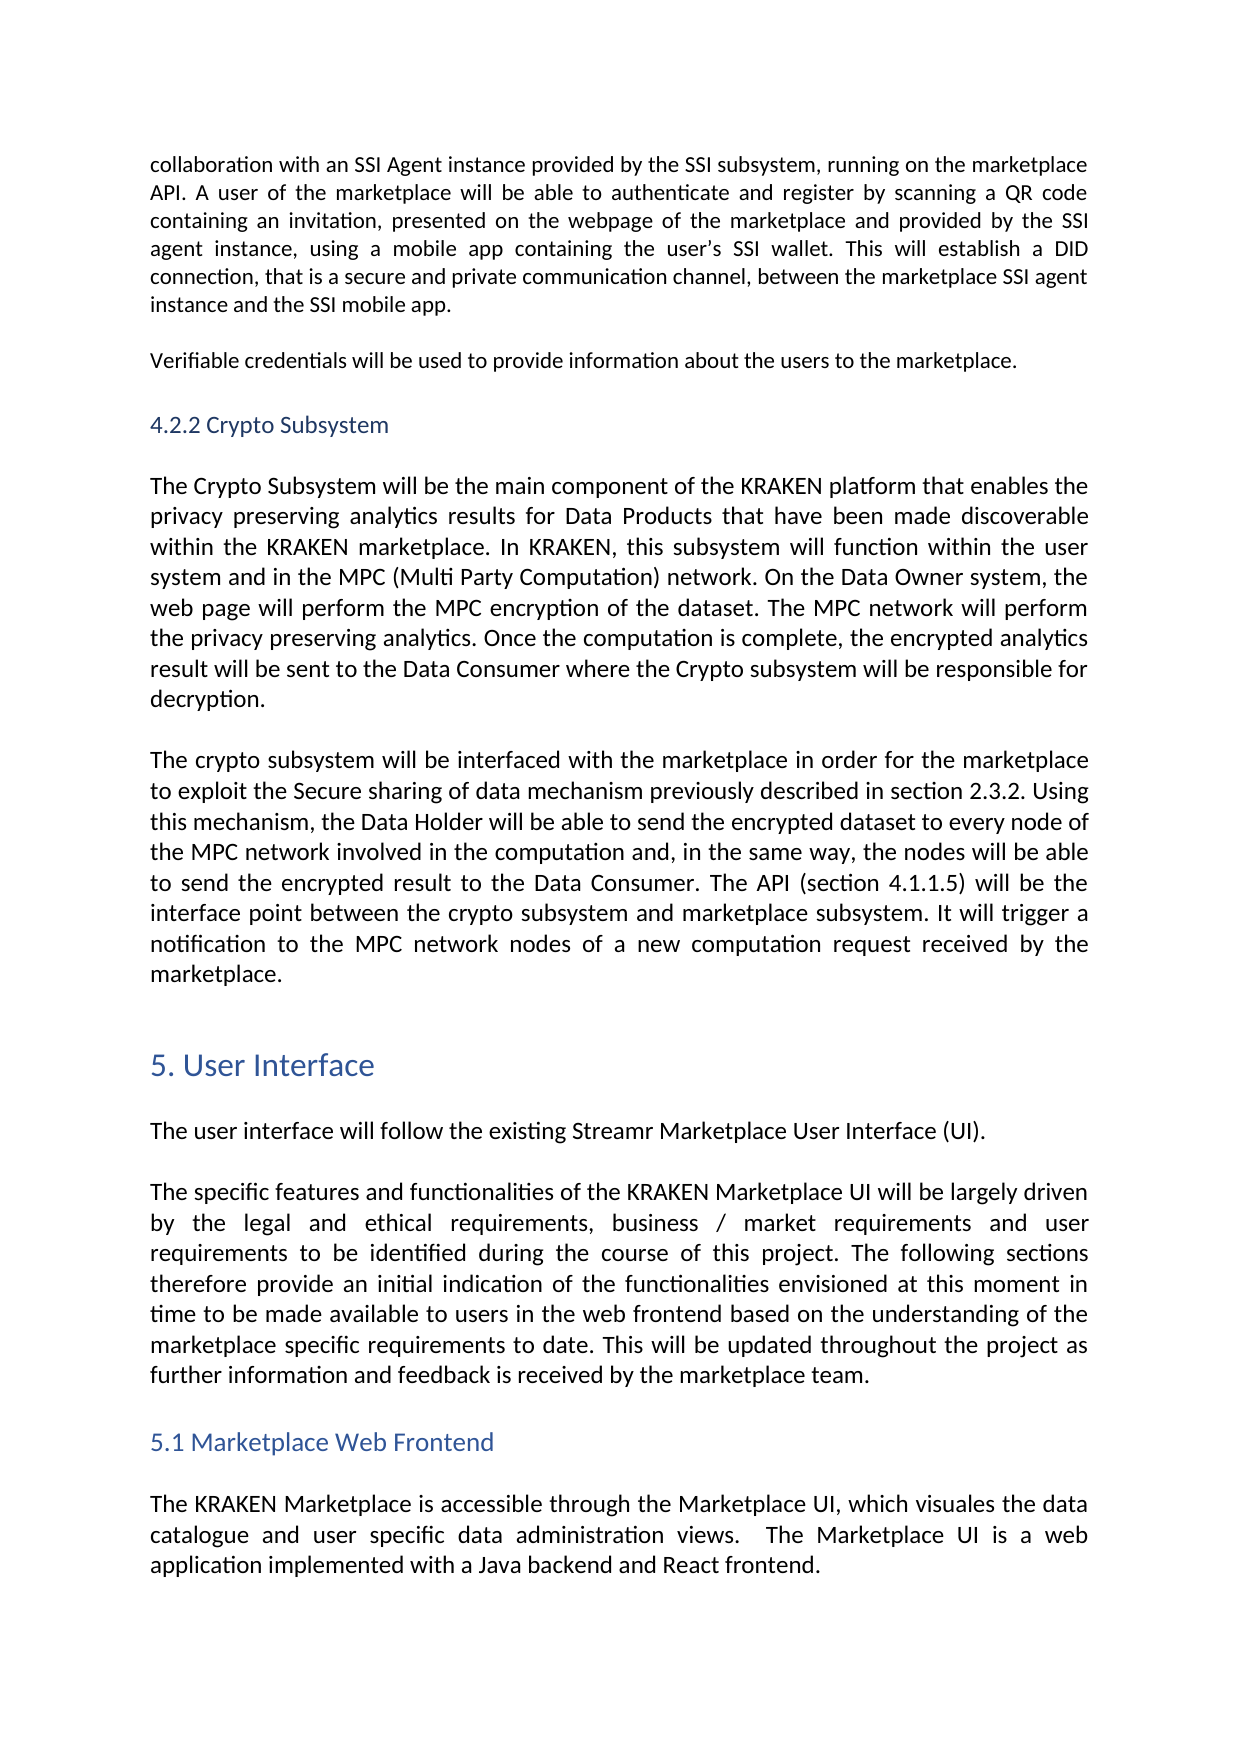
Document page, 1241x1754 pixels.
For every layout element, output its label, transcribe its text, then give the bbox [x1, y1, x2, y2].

text collaboration with an SSI Agent instance provided by the SSI subsystem, running on the marketplace API. A user of the marketplace will be able to authenticate and register by scanning a QR code containing an invitation, presented on the webpage of the marketplace and provided by the SSI agent instance, using a mobile app containing the user’s SSI wallet. This will establish a DID connection, that is a secure and private communication channel, between the marketplace SSI agent instance and the SSI mobile app. [150, 150, 1090, 318]
subtitle 5.1 Marketplace Web Frontend [150, 1425, 1090, 1458]
text The specific features and functionalities of the KRAKEN Marketplace UI will be largely driven by the legal and ethical requirements, business / market requirements and user requirements to be identified during the course of this project. The following sections therefore provide an initial indication of the functionalities envisioned at this moment in time to be made available to users in the web frontend based on the understanding of the marketplace specific requirements to date. This will be updated throughout the project as further information and feedback is received by the marketplace team. [150, 1177, 1090, 1390]
text The user interface will follow the existing Streamr Marketplace User Interface (UI). [150, 1116, 1090, 1146]
text Verifiable credentials will be used to provide information about the users to the marketplace. [150, 346, 1090, 374]
subtitle 5. User Interface [150, 1044, 1090, 1085]
text The crypto subsystem will be interfaced with the marketplace in order for the marketplace to exploit the Secure sharing of data mechanism previously described in section 2.3.2. Using this mechanism, the Data Holder will be able to send the encrypted dataset to every node of the MPC network involved in the computation and, in the same way, the nodes will be able to send the encrypted result to the Data Consumer. The API (section 4.1.1.5) will be the interface point between the crypto subsystem and marketplace subsystem. It will trigger a notification to the MPC network nodes of a new computation request received by the marketplace. [150, 744, 1090, 989]
text The Crypto Subsystem will be the main component of the KRAKEN platform that enables the privacy preserving analytics results for Data Products that have been made discoverable within the KRAKEN marketplace. In KRAKEN, this subsystem will function within the user system and in the MPC (Multi Party Computation) network. On the Data Owner system, the web page will perform the MPC encryption of the dataset. The MPC network will perform the privacy preserving analytics. Once the computation is complete, the encrypted analytics result will be sent to the Data Consumer where the Crypto subsystem will be responsible for decryption. [150, 470, 1090, 714]
text The KRAKEN Marketplace is accessible through the Marketplace UI, which visuales the data catalogue and user specific data administration views. The Marketplace UI is a web application implemented with a Java backend and React frontend. [150, 1488, 1090, 1580]
subtitle 4.2.2 Crypto Subsystem [150, 409, 1090, 439]
